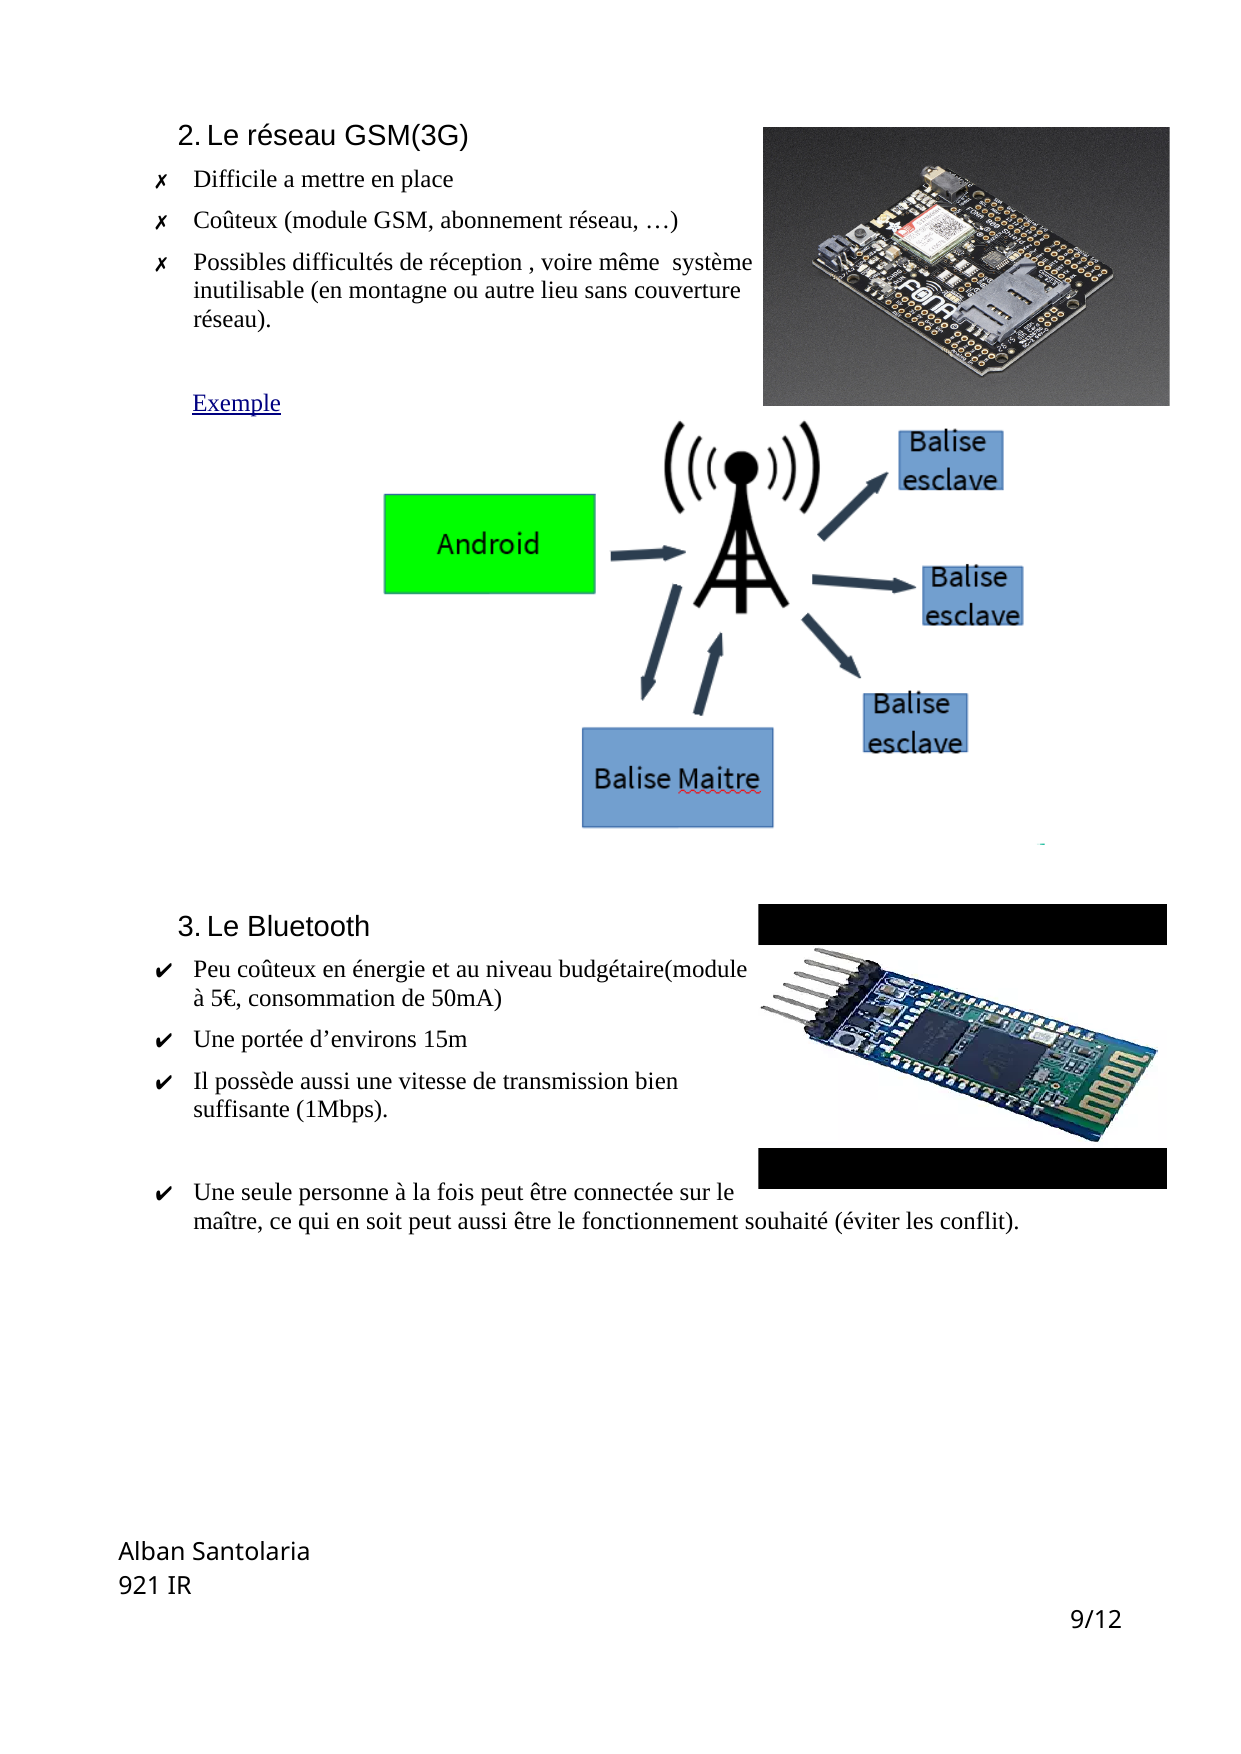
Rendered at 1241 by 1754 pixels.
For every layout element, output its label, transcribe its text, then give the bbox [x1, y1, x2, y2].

list Une portée d’environs 15m [156, 1024, 758, 1053]
list Difficile a mettre en place [156, 164, 763, 193]
list Coûteux (module GSM, abonnement réseau, …) [156, 205, 763, 234]
list Il possède aussi une vitesse de transmission bien suffisante (1Mbps). [156, 1066, 758, 1123]
list Peu coûteux en énergie et au niveau budgétaire(module à 5€, consommation de 50mA) [156, 954, 758, 1012]
text [1045, 406, 1122, 417]
subtitle Le réseau GSM(3G) [177, 118, 1122, 152]
list Une seule personne à la fois peut être connectée sur le maître, ce qui en soit peut aussi être le fonctionnement souhaité (éviter les conflit). [156, 1177, 1122, 1234]
picture [362, 127, 1170, 845]
text Exemple [118, 388, 763, 417]
list Possibles difficultés de réception , voire même système inutilisable (en montagne ou autre lieu sans couverture réseau). [156, 247, 763, 333]
picture [758, 904, 1167, 1189]
subtitle Le Bluetooth [177, 908, 758, 942]
